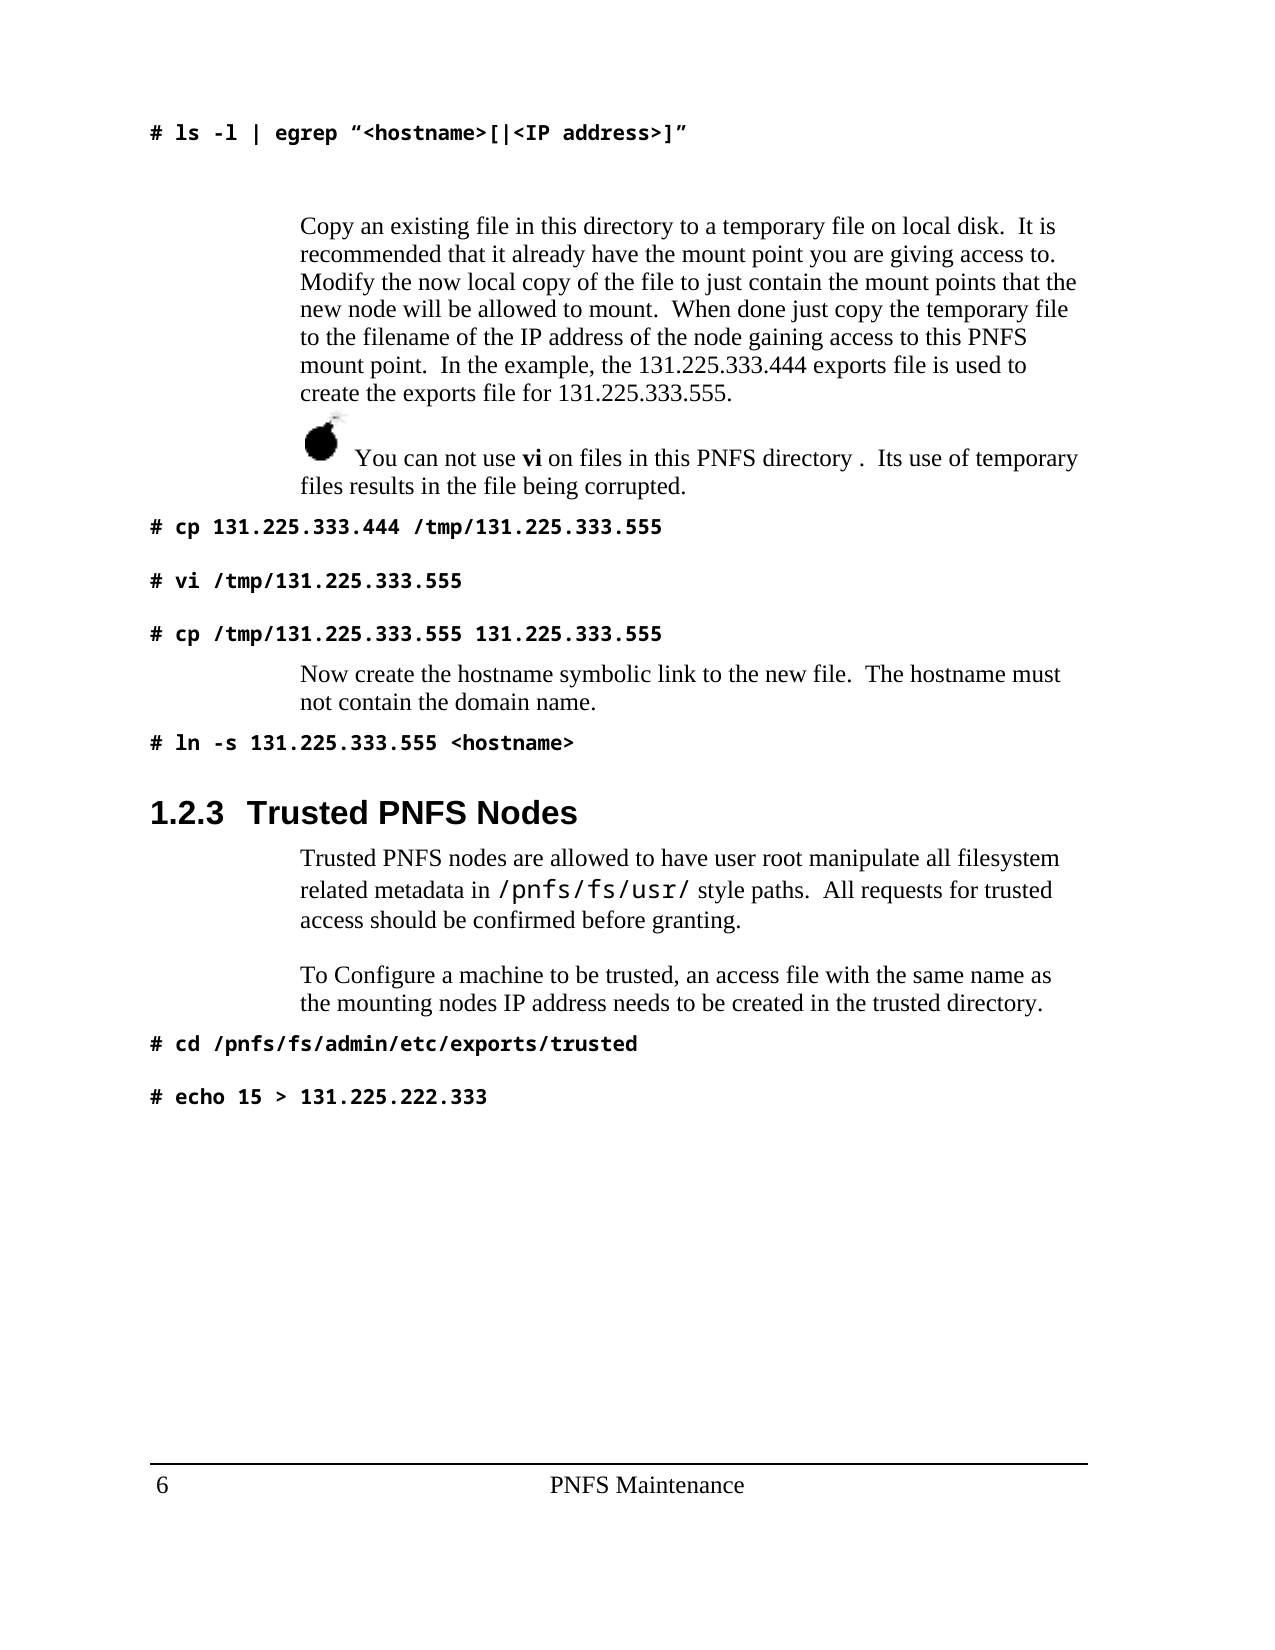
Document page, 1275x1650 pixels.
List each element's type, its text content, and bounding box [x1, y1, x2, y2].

text # ln -s 131.225.333.555 <hostname> [150, 728, 1087, 757]
text Now create the hostname symbolic link to the new file. The hostname must not contain the domain name. [300, 660, 1087, 716]
text To Configure a machine to be trusted, an access file with the same name as the mounting nodes IP address needs to be created in the trusted directory. [300, 961, 1087, 1017]
text # cd /pnfs/fs/admin/etc/exports/trusted [150, 1029, 1087, 1057]
text Trusted PNFS nodes are allowed to have user root manipulate all filesystem related metadata in /pnfs/fs/usr/ style paths. All requests for trusted access should be confirmed before granting. [300, 844, 1087, 933]
subtitle Trusted PNFS Nodes [150, 794, 1087, 831]
text Copy an existing file in this directory to a temporary file on local disk. It is recommended that it already have the mount point you are giving access to. [300, 212, 1087, 268]
text # cp /tmp/131.225.333.555 131.225.333.555 [150, 619, 1087, 648]
text # vi /tmp/131.225.333.555 [150, 566, 1087, 594]
text # echo 15 > 131.225.222.333 [150, 1082, 1087, 1111]
text Modify the now local copy of the file to just contain the mount points that the new node will be allowed to mount. When done just copy the temporary file to the filename of the IP address of the node gaining access to this PNFS mount point. In the example, the 131.225.333.444 exports file is used to create the exports file for 131.225.333.555. [300, 268, 1087, 406]
text # cp 131.225.333.444 /tmp/131.225.333.555 [150, 512, 1087, 541]
text # ls -l | egrep “<hostname>[|<IP address>]” [150, 118, 1087, 147]
text You can not use vi on files in this PNFS directory . Its use of temporary files results in the file being corrupted. [300, 406, 1087, 500]
